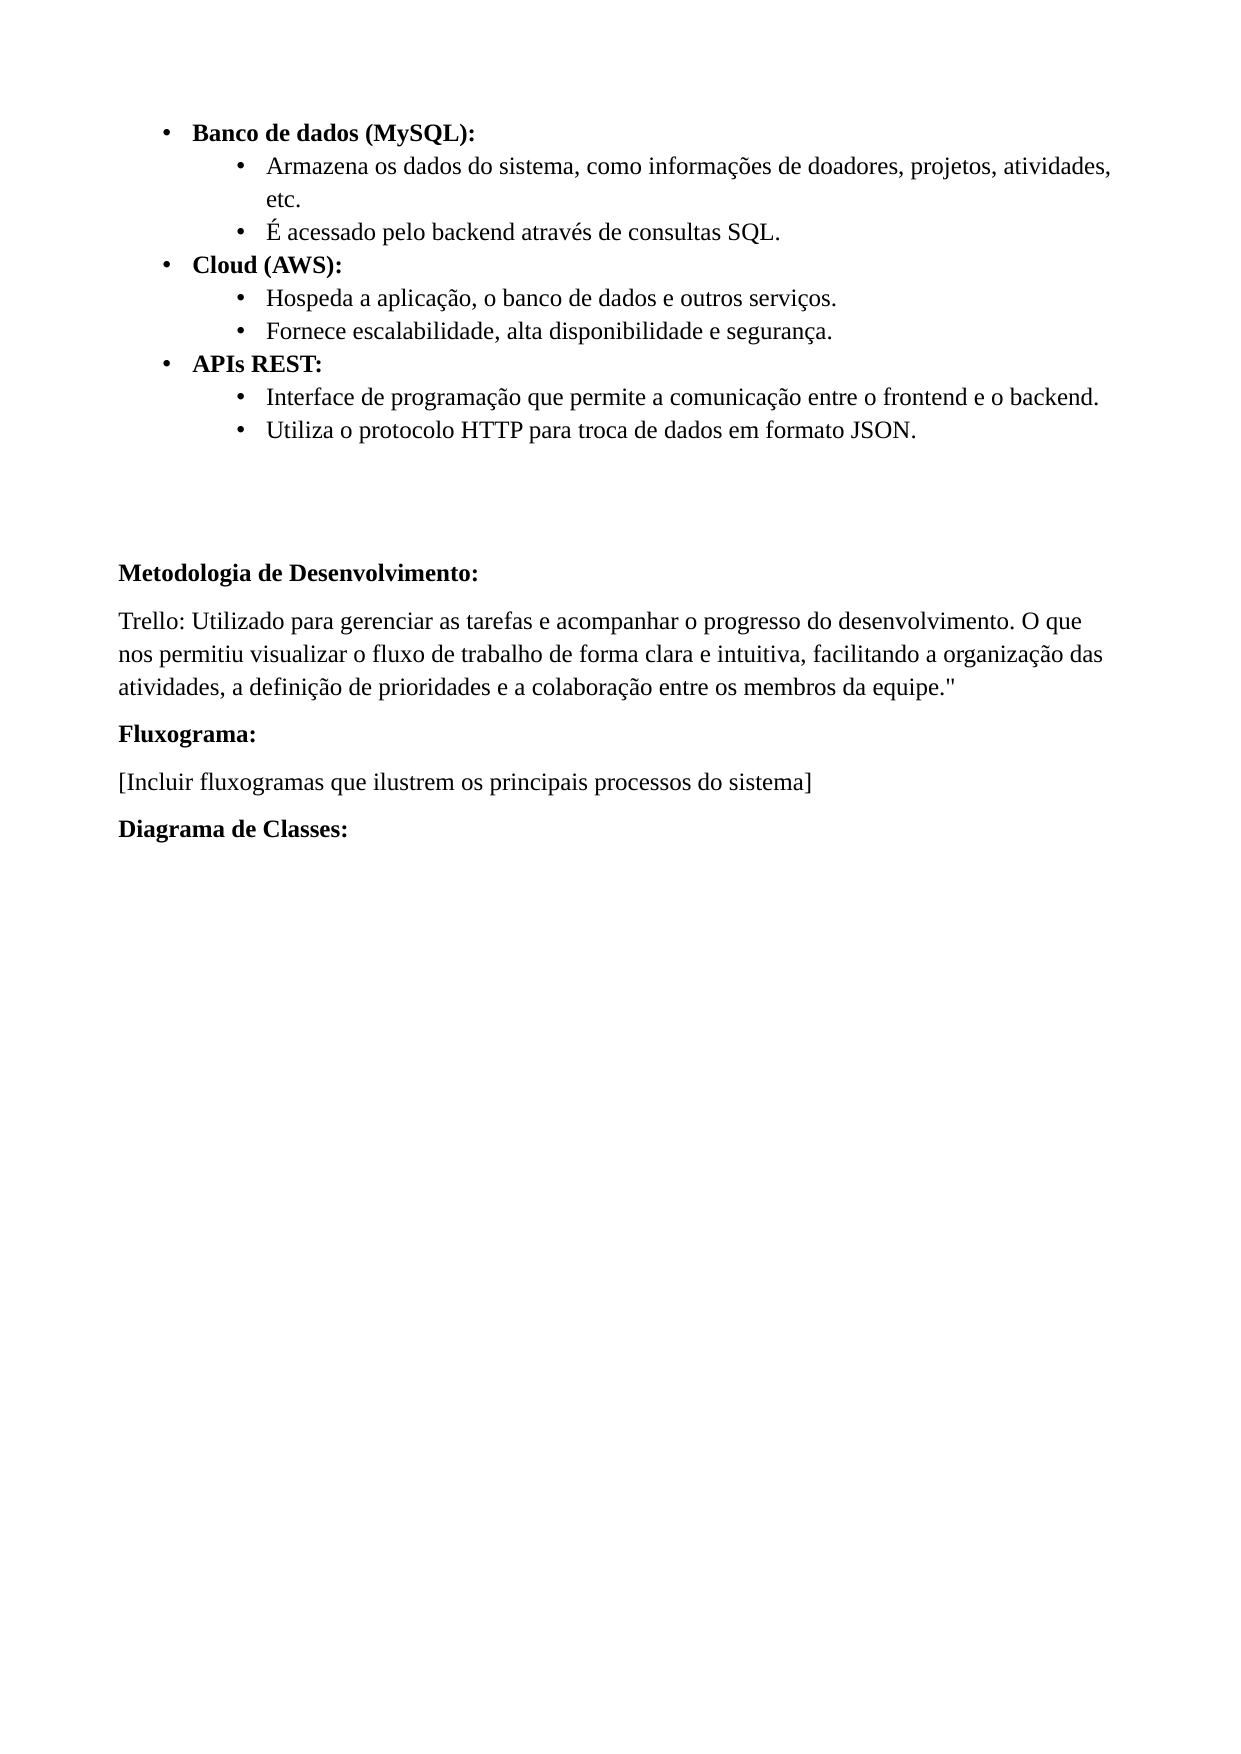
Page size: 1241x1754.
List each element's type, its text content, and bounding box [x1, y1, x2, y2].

text Trello: Utilizado para gerenciar as tarefas e acompanhar o progresso do desenvolvimento. O que nos permitiu visualizar o fluxo de trabalho de forma clara e intuitiva, facilitando a organização das atividades, a definição de prioridades e a colaboração entre os membros da equipe." [118, 606, 1122, 701]
list Interface de programação que permite a comunicação entre o frontend e o backend. [236, 382, 1122, 411]
list Utiliza o protocolo HTTP para troca de dados em formato JSON. [236, 415, 1122, 444]
list Hospeda a aplicação, o banco de dados e outros serviços. [236, 283, 1122, 312]
text Diagrama de Classes: [118, 814, 1122, 843]
list Armazena os dados do sistema, como informações de doadores, projetos, atividades, etc. [236, 151, 1122, 213]
list É acessado pelo backend através de consultas SQL. [236, 217, 1122, 246]
list Fornece escalabilidade, alta disponibilidade e segurança. [236, 316, 1122, 345]
list Cloud (AWS): [162, 250, 1122, 279]
text Fluxograma: [118, 719, 1122, 748]
text [Incluir fluxogramas que ilustrem os principais processos do sistema] [118, 767, 1122, 796]
text Metodologia de Desenvolvimento: [118, 558, 1122, 587]
list Banco de dados (MySQL): [162, 118, 1122, 147]
list APIs REST: [162, 349, 1122, 378]
